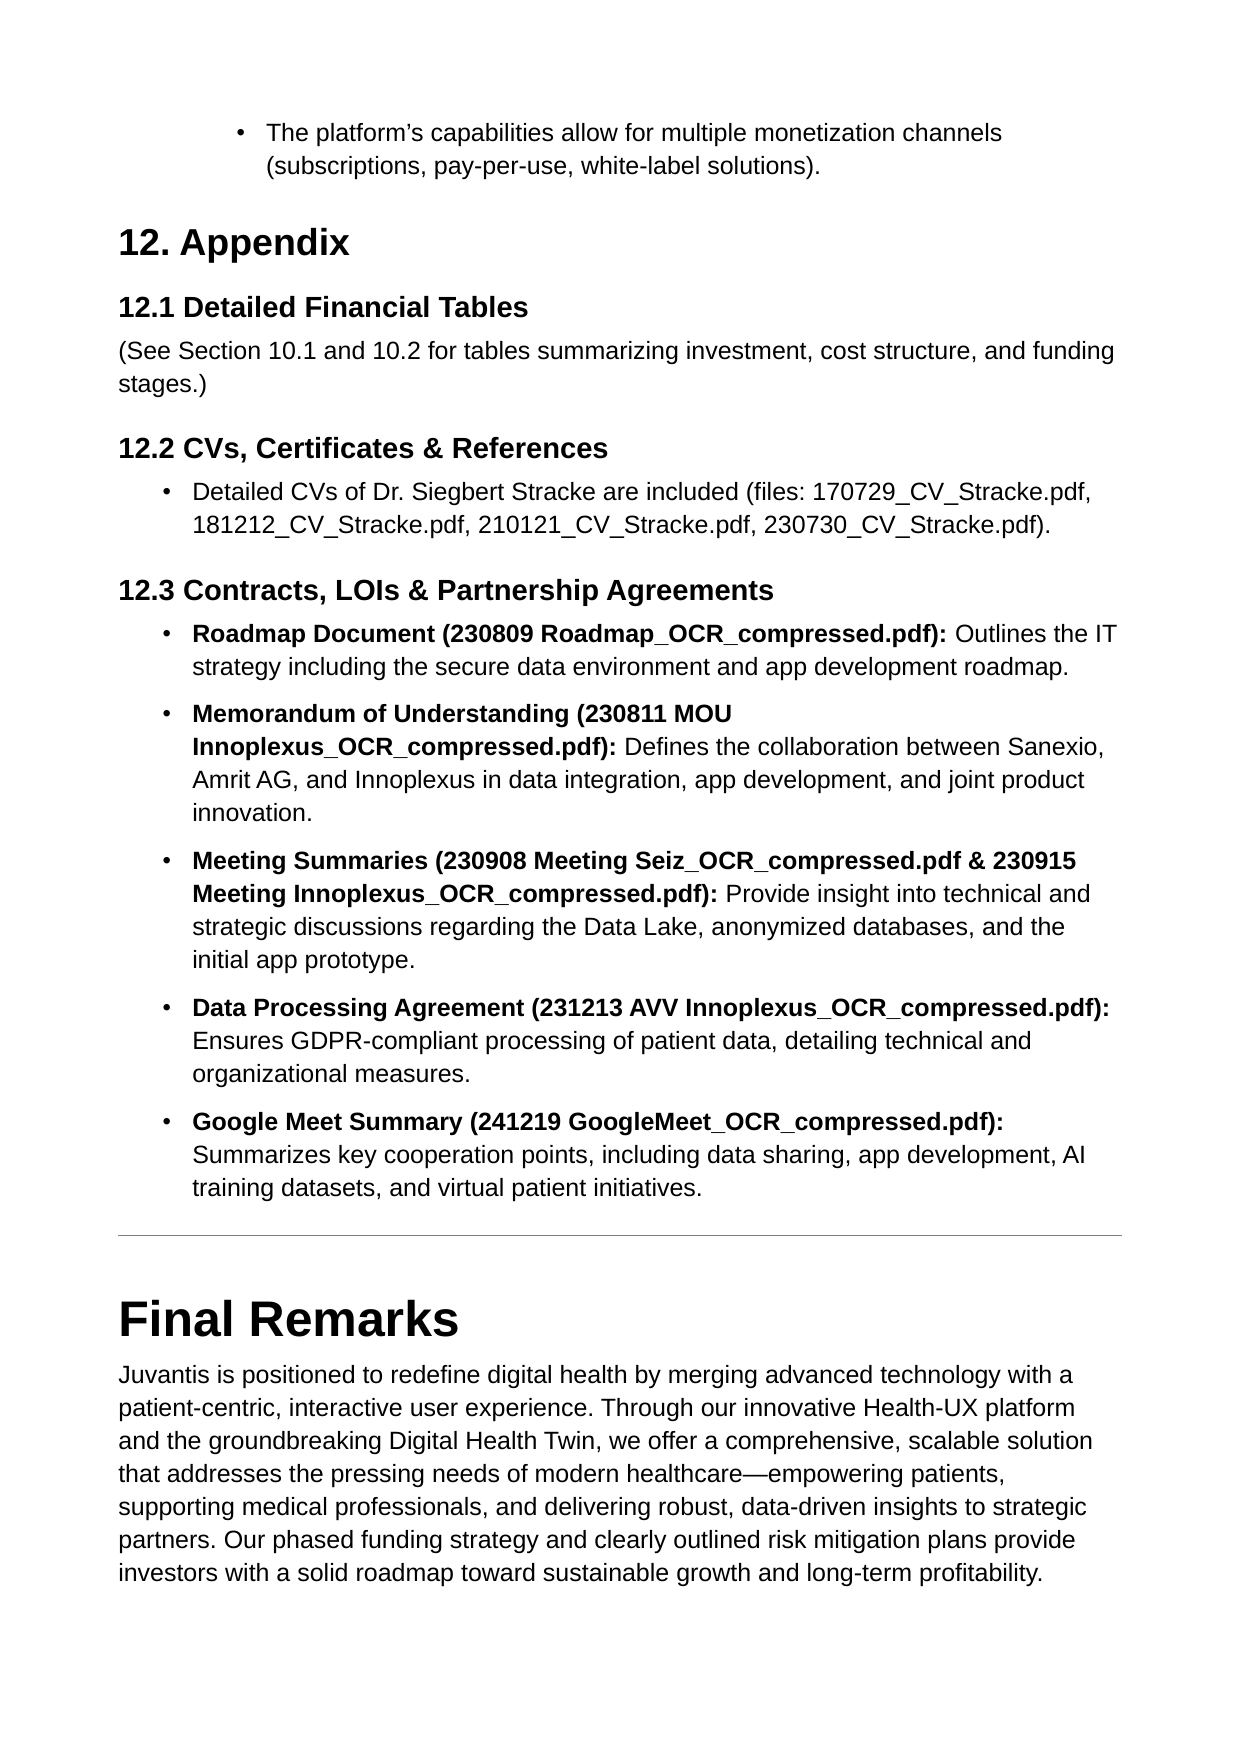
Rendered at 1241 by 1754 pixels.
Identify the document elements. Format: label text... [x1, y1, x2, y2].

list Google Meet Summary (241219 GoogleMeet_OCR_compressed.pdf): Summarizes key cooperation points, including data sharing, app development, AI training datasets, and virtual patient initiatives. [162, 1107, 1122, 1201]
text (See Section 10.1 and 10.2 for tables summarizing investment, cost structure, and funding stages.) [118, 336, 1122, 398]
subtitle 12. Appendix [118, 220, 1122, 263]
list Meeting Summaries (230908 Meeting Seiz_OCR_compressed.pdf & 230915 Meeting Innoplexus_OCR_compressed.pdf): Provide insight into technical and strategic discussions regarding the Data Lake, anonymized databases, and the initial app prototype. [162, 846, 1122, 974]
subtitle 12.2 CVs, Certificates & References [118, 431, 1122, 465]
list Detailed CVs of Dr. Siegbert Stracke are included (files: 170729_CV_Stracke.pdf, 181212_CV_Stracke.pdf, 210121_CV_Stracke.pdf, 230730_CV_Stracke.pdf). [162, 477, 1122, 539]
list The platform’s capabilities allow for multiple monetization channels (subscriptions, pay-per-use, white-label solutions). [236, 118, 1122, 180]
list Roadmap Document (230809 Roadmap_OCR_compressed.pdf): Outlines the IT strategy including the secure data environment and app development roadmap. [162, 618, 1122, 680]
subtitle 12.1 Detailed Financial Tables [118, 290, 1122, 323]
subtitle Final Remarks [118, 1289, 1122, 1347]
text Juvantis is positioned to redefine digital health by merging advanced technology with a patient-centric, interactive user experience. Through our innovative Health-UX platform and the groundbreaking Digital Health Twin, we offer a comprehensive, scalable solution that addresses the pressing needs of modern healthcare—empowering patients, supporting medical professionals, and delivering robust, data-driven insights to strategic partners. Our phased funding strategy and clearly outlined risk mitigation plans provide investors with a solid roadmap toward sustainable growth and long-term profitability. [118, 1359, 1122, 1586]
subtitle 12.3 Contracts, LOIs & Partnership Agreements [118, 572, 1122, 606]
list Data Processing Agreement (231213 AVV Innoplexus_OCR_compressed.pdf): Ensures GDPR-compliant processing of patient data, detailing technical and organizational measures. [162, 993, 1122, 1088]
list Memorandum of Understanding (230811 MOU Innoplexus_OCR_compressed.pdf): Defines the collaboration between Sanexio, Amrit AG, and Innoplexus in data integration, app development, and joint product innovation. [162, 699, 1122, 827]
